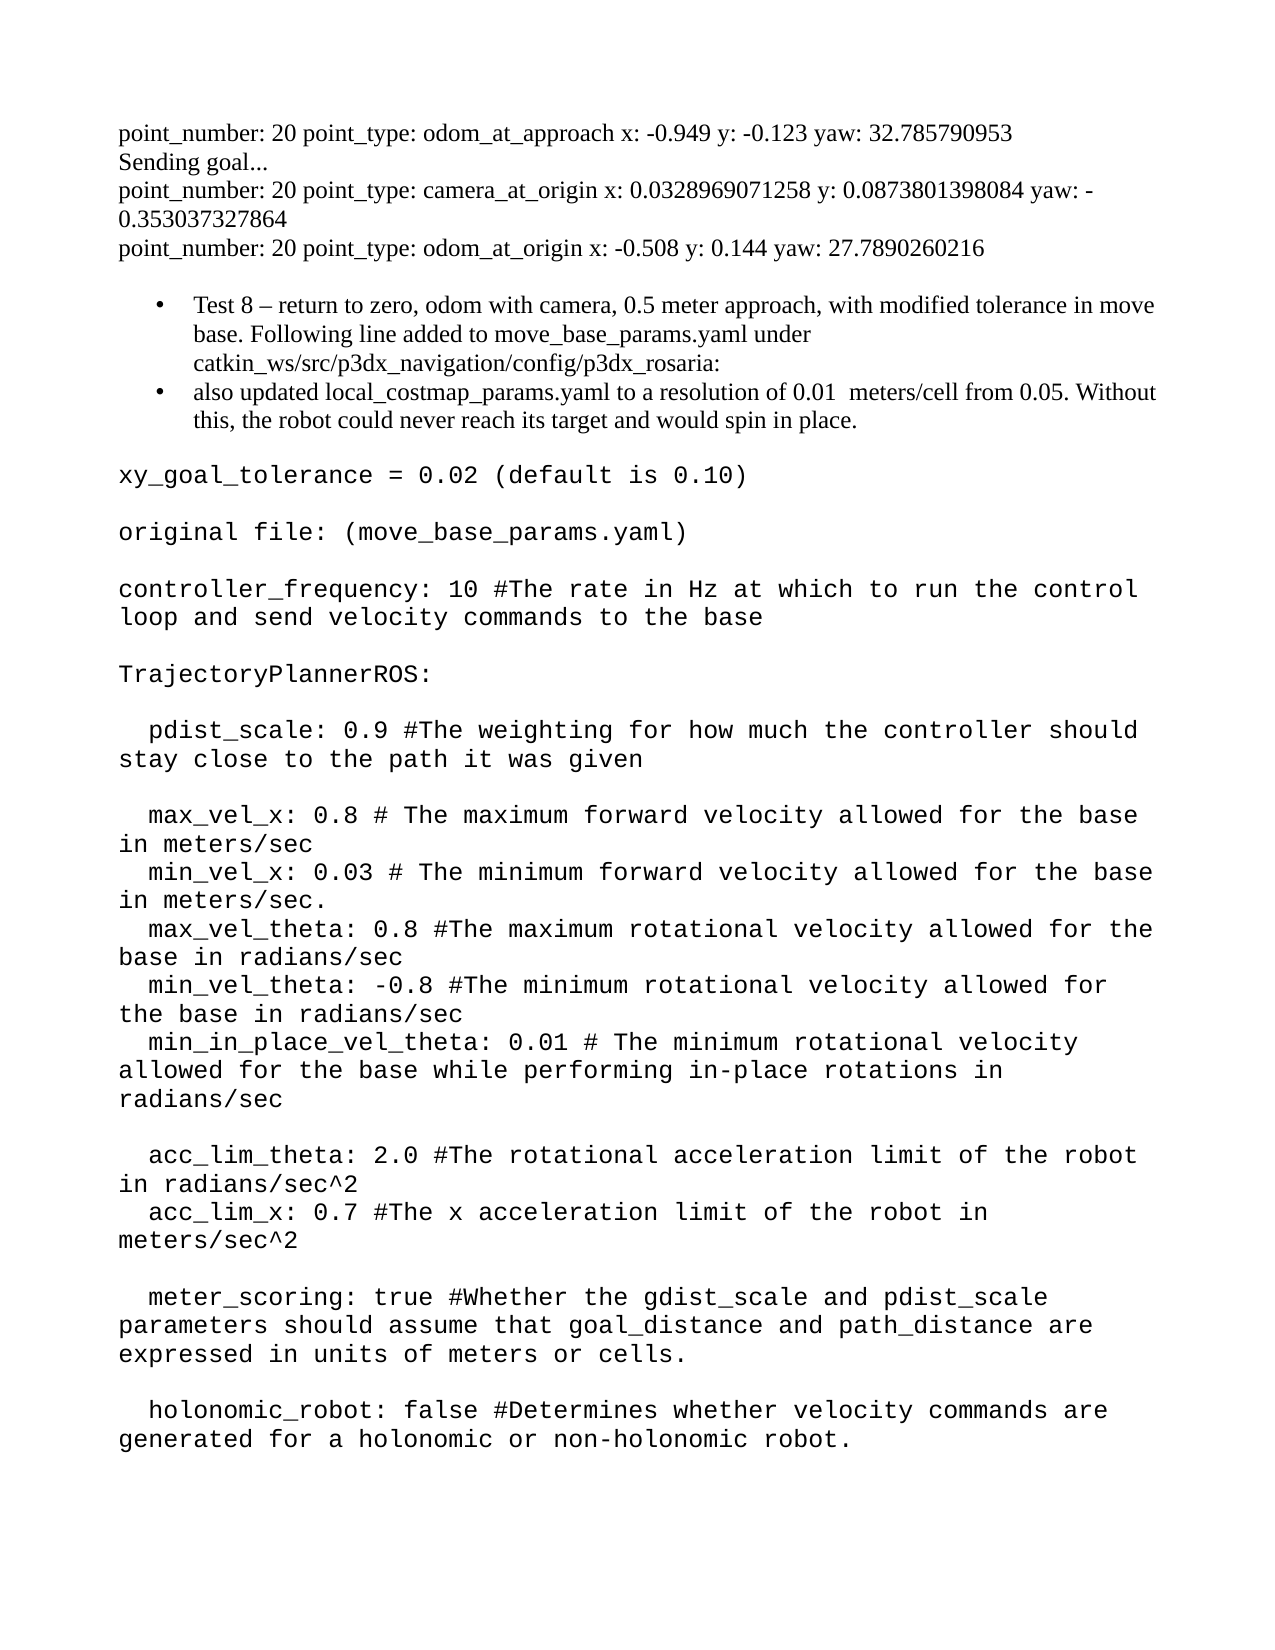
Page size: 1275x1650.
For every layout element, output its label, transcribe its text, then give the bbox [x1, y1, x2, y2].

text min_in_place_vel_theta: 0.01 # The minimum rotational velocity allowed for the base while performing in-place rotations in radians/sec [118, 1030, 1157, 1115]
text point_number: 20 point_type: odom_at_origin x: -0.508 y: 0.144 yaw: 27.7890260216 [118, 233, 1157, 262]
text meter_scoring: true #Whether the gdist_scale and pdist_scale parameters should assume that goal_distance and path_distance are expressed in units of meters or cells. [118, 1285, 1157, 1370]
text point_number: 20 point_type: camera_at_origin x: 0.0328969071258 y: 0.0873801398084 yaw: -0.353037327864 [118, 176, 1157, 233]
list Test 8 – return to zero, odom with camera, 0.5 meter approach, with modified tolerance in move base. Following line added to move_base_params.yaml under catkin_ws/src/p3dx_navigation/config/p3dx_rosaria: [156, 291, 1157, 377]
text controller_frequency: 10 #The rate in Hz at which to run the control loop and send velocity commands to the base [118, 576, 1157, 633]
text max_vel_x: 0.8 # The maximum forward velocity allowed for the base in meters/sec [118, 803, 1157, 860]
text point_number: 20 point_type: odom_at_approach x: -0.949 y: -0.123 yaw: 32.785790953 [118, 118, 1157, 147]
text acc_lim_x: 0.7 #The x acceleration limit of the robot in meters/sec^2 [118, 1200, 1157, 1256]
text TrajectoryPlannerROS: [118, 661, 1157, 690]
list also updated local_costmap_params.yaml to a resolution of 0.01 meters/cell from 0.05. Without this, the robot could never reach its target and would spin in place. [156, 377, 1157, 434]
text original file: (move_base_params.yaml) [118, 520, 1157, 548]
text max_vel_theta: 0.8 #The maximum rotational velocity allowed for the base in radians/sec [118, 916, 1157, 973]
text acc_lim_theta: 2.0 #The rotational acceleration limit of the robot in radians/sec^2 [118, 1143, 1157, 1200]
text pdist_scale: 0.9 #The weighting for how much the controller should stay close to the path it was given [118, 718, 1157, 775]
text Sending goal... [118, 147, 1157, 176]
text xy_goal_tolerance = 0.02 (default is 0.10) [118, 463, 1157, 491]
text min_vel_x: 0.03 # The minimum forward velocity allowed for the base in meters/sec. [118, 860, 1157, 916]
text min_vel_theta: -0.8 #The minimum rotational velocity allowed for the base in radians/sec [118, 973, 1157, 1030]
text holonomic_robot: false #Determines whether velocity commands are generated for a holonomic or non-holonomic robot. [118, 1398, 1157, 1455]
